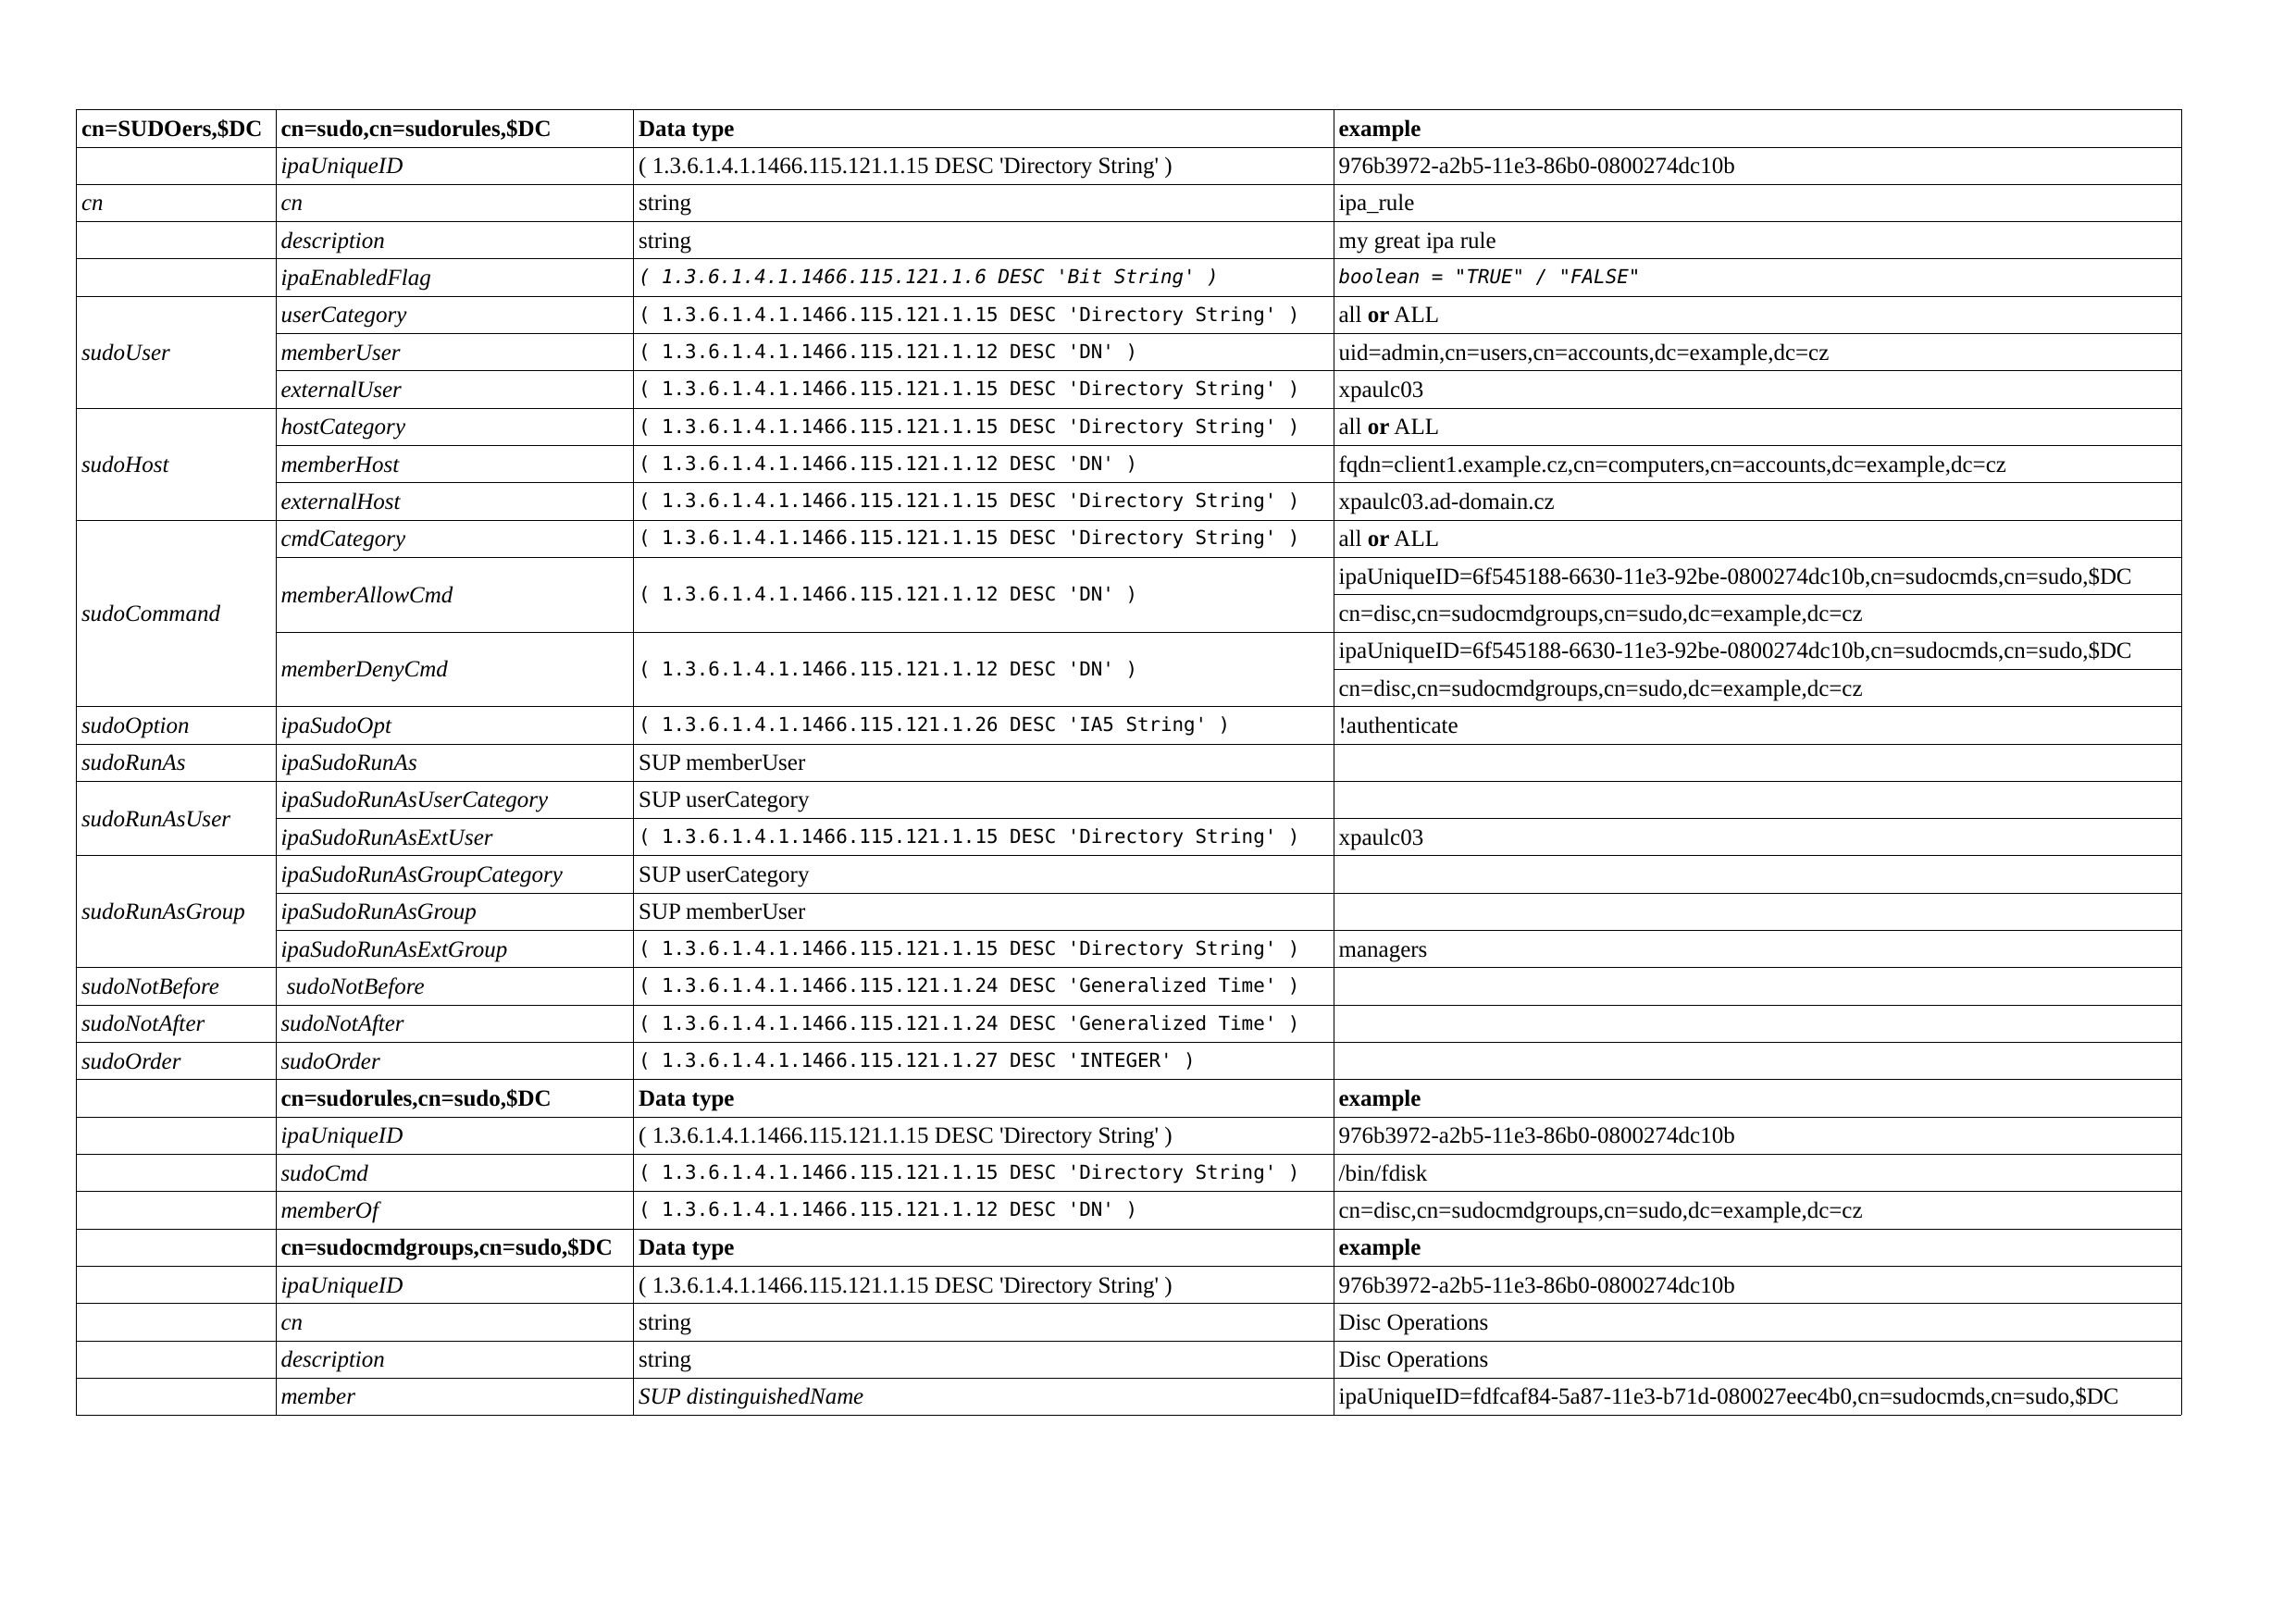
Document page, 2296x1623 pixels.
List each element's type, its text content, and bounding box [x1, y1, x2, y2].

table_cell [77, 1192, 276, 1228]
table_cell SUP userCategory [634, 782, 1334, 818]
table_cell [77, 1304, 276, 1340]
table_cell ( 1.3.6.1.4.1.1466.115.121.1.24 DESC 'Generalized Time' ) [634, 1006, 1334, 1042]
table_cell description [277, 1342, 633, 1378]
table_cell ( 1.3.6.1.4.1.1466.115.121.1.15 DESC 'Directory String' ) [634, 521, 1334, 557]
table_cell Disc Operations [1334, 1342, 2181, 1378]
table_cell SUP userCategory [634, 856, 1334, 893]
table_cell [77, 1080, 276, 1117]
table_cell xpaulc03 [1334, 371, 2181, 408]
table_cell ( 1.3.6.1.4.1.1466.115.121.1.15 DESC 'Directory String' ) [634, 819, 1334, 855]
table_cell ipaUniqueID [277, 1118, 633, 1154]
table_cell xpaulc03.ad-domain.cz [1334, 483, 2181, 520]
table_cell hostCategory [277, 409, 633, 445]
table_cell xpaulc03 [1334, 819, 2181, 855]
table_cell ( 1.3.6.1.4.1.1466.115.121.1.15 DESC 'Directory String' ) [634, 409, 1334, 445]
table_cell example [1334, 1080, 2181, 1117]
table_header Data type [634, 110, 1334, 146]
table_cell sudoNotBefore [77, 968, 276, 1005]
table_cell Data type [634, 1080, 1334, 1117]
table_cell ( 1.3.6.1.4.1.1466.115.121.1.15 DESC 'Directory String' ) [634, 1118, 1334, 1154]
table_cell !authenticate [1334, 707, 2181, 743]
table_cell ipaUniqueID=6f545188-6630-11e3-92be-0800274dc10b,cn=sudocmds,cn=sudo,$DC [1334, 558, 2181, 594]
table_cell /bin/fdisk [1334, 1155, 2181, 1191]
table_cell string [634, 1304, 1334, 1340]
table_cell [77, 148, 276, 184]
table_cell sudoNotAfter [277, 1006, 633, 1042]
table_cell sudoCmd [277, 1155, 633, 1191]
table_cell sudoOrder [277, 1043, 633, 1079]
table_cell ipaUniqueID [277, 148, 633, 184]
table_cell all or ALL [1334, 521, 2181, 557]
table_cell ( 1.3.6.1.4.1.1466.115.121.1.12 DESC 'DN' ) [634, 446, 1334, 482]
table_cell cn=disc,cn=sudocmdgroups,cn=sudo,dc=example,dc=cz [1334, 1192, 2181, 1228]
table_cell managers [1334, 931, 2181, 967]
table_cell sudoRunAsUser [77, 782, 276, 855]
table_cell ipaSudoRunAsExtUser [277, 819, 633, 855]
table_cell externalUser [277, 371, 633, 408]
table_cell string [634, 1342, 1334, 1378]
table_cell Data type [634, 1230, 1334, 1266]
table_cell [1334, 894, 2181, 930]
table_cell ( 1.3.6.1.4.1.1466.115.121.1.26 DESC 'IA5 String' ) [634, 707, 1334, 743]
table_cell [77, 1267, 276, 1303]
table_cell [77, 1155, 276, 1191]
table_cell cn [277, 1304, 633, 1340]
table_cell memberAllowCmd [277, 558, 633, 631]
table_cell string [634, 185, 1334, 221]
table_cell sudoHost [77, 409, 276, 520]
table_cell 976b3972-a2b5-11e3-86b0-0800274dc10b [1334, 148, 2181, 184]
table_cell [77, 259, 276, 296]
table_cell cn=sudorules,cn=sudo,$DC [277, 1080, 633, 1117]
table_cell memberDenyCmd [277, 633, 633, 706]
table_cell ( 1.3.6.1.4.1.1466.115.121.1.24 DESC 'Generalized Time' ) [634, 968, 1334, 1005]
table_cell Disc Operations [1334, 1304, 2181, 1340]
table_cell all or ALL [1334, 409, 2181, 445]
table_cell ( 1.3.6.1.4.1.1466.115.121.1.15 DESC 'Directory String' ) [634, 297, 1334, 333]
table_cell cmdCategory [277, 521, 633, 557]
table_cell sudoRunAs [77, 745, 276, 781]
table_cell sudoUser [77, 297, 276, 408]
table_cell cn=sudocmdgroups,cn=sudo,$DC [277, 1230, 633, 1266]
table_cell memberHost [277, 446, 633, 482]
table_cell my great ipa rule [1334, 222, 2181, 258]
table_cell sudoOption [77, 707, 276, 743]
table_cell ipa_rule [1334, 185, 2181, 221]
table_cell memberOf [277, 1192, 633, 1228]
table_cell memberUser [277, 334, 633, 370]
table_cell ( 1.3.6.1.4.1.1466.115.121.1.15 DESC 'Directory String' ) [634, 483, 1334, 520]
table_cell ipaSudoRunAsUserCategory [277, 782, 633, 818]
table_header example [1334, 110, 2181, 146]
table_cell ( 1.3.6.1.4.1.1466.115.121.1.12 DESC 'DN' ) [634, 633, 1334, 706]
table_cell uid=admin,cn=users,cn=accounts,dc=example,dc=cz [1334, 334, 2181, 370]
table_cell ipaSudoRunAsGroup [277, 894, 633, 930]
table_cell ipaEnabledFlag [277, 259, 633, 296]
table_cell [77, 1342, 276, 1378]
table_cell [77, 1118, 276, 1154]
table_header cn=sudo,cn=sudorules,$DC [277, 110, 633, 146]
table_cell ( 1.3.6.1.4.1.1466.115.121.1.15 DESC 'Directory String' ) [634, 148, 1334, 184]
table_cell cn=disc,cn=sudocmdgroups,cn=sudo,dc=example,dc=cz [1334, 595, 2181, 631]
table_cell [1334, 856, 2181, 893]
table_cell [77, 1230, 276, 1266]
table_cell ( 1.3.6.1.4.1.1466.115.121.1.12 DESC 'DN' ) [634, 558, 1334, 631]
table_cell [1334, 1006, 2181, 1042]
table_cell ipaSudoRunAsExtGroup [277, 931, 633, 967]
table_cell [1334, 782, 2181, 818]
table_cell example [1334, 1230, 2181, 1266]
table_cell ipaUniqueID [277, 1267, 633, 1303]
table_cell ipaUniqueID=6f545188-6630-11e3-92be-0800274dc10b,cn=sudocmds,cn=sudo,$DC [1334, 633, 2181, 669]
table_cell boolean = "TRUE" / "FALSE" [1334, 259, 2181, 296]
table_cell sudoCommand [77, 521, 276, 706]
table_cell cn [77, 185, 276, 221]
table_cell userCategory [277, 297, 633, 333]
table_cell 976b3972-a2b5-11e3-86b0-0800274dc10b [1334, 1267, 2181, 1303]
table_cell string [634, 222, 1334, 258]
table_cell [1334, 745, 2181, 781]
table_cell description [277, 222, 633, 258]
table_cell [1334, 968, 2181, 1005]
table_cell ( 1.3.6.1.4.1.1466.115.121.1.15 DESC 'Directory String' ) [634, 931, 1334, 967]
table_cell sudoOrder [77, 1043, 276, 1079]
table_cell SUP distinguishedName [634, 1379, 1334, 1415]
table_cell externalHost [277, 483, 633, 520]
table_cell ipaSudoOpt [277, 707, 633, 743]
table_cell sudoNotAfter [77, 1006, 276, 1042]
table_cell 976b3972-a2b5-11e3-86b0-0800274dc10b [1334, 1118, 2181, 1154]
table_cell ( 1.3.6.1.4.1.1466.115.121.1.6 DESC 'Bit String' ) [634, 259, 1334, 296]
table_cell ( 1.3.6.1.4.1.1466.115.121.1.12 DESC 'DN' ) [634, 334, 1334, 370]
table_cell ipaSudoRunAs [277, 745, 633, 781]
table_cell ipaUniqueID=fdfcaf84-5a87-11e3-b71d-080027eec4b0,cn=sudocmds,cn=sudo,$DC [1334, 1379, 2181, 1415]
table_cell cn=disc,cn=sudocmdgroups,cn=sudo,dc=example,dc=cz [1334, 670, 2181, 706]
table_cell cn [277, 185, 633, 221]
table_cell sudoRunAsGroup [77, 856, 276, 967]
table_cell [1334, 1043, 2181, 1079]
table_cell sudoNotBefore [277, 968, 633, 1005]
table_cell SUP memberUser [634, 745, 1334, 781]
table_cell ( 1.3.6.1.4.1.1466.115.121.1.27 DESC 'INTEGER' ) [634, 1043, 1334, 1079]
table_cell ( 1.3.6.1.4.1.1466.115.121.1.15 DESC 'Directory String' ) [634, 371, 1334, 408]
table_cell ( 1.3.6.1.4.1.1466.115.121.1.15 DESC 'Directory String' ) [634, 1267, 1334, 1303]
table_cell member [277, 1379, 633, 1415]
table_cell all or ALL [1334, 297, 2181, 333]
table_cell SUP memberUser [634, 894, 1334, 930]
table_cell [77, 222, 276, 258]
table_cell ipaSudoRunAsGroupCategory [277, 856, 633, 893]
table_header cn=SUDOers,$DC [77, 110, 276, 146]
table_cell fqdn=client1.example.cz,cn=computers,cn=accounts,dc=example,dc=cz [1334, 446, 2181, 482]
table_cell ( 1.3.6.1.4.1.1466.115.121.1.12 DESC 'DN' ) [634, 1192, 1334, 1228]
table_cell [77, 1379, 276, 1415]
table_cell ( 1.3.6.1.4.1.1466.115.121.1.15 DESC 'Directory String' ) [634, 1155, 1334, 1191]
